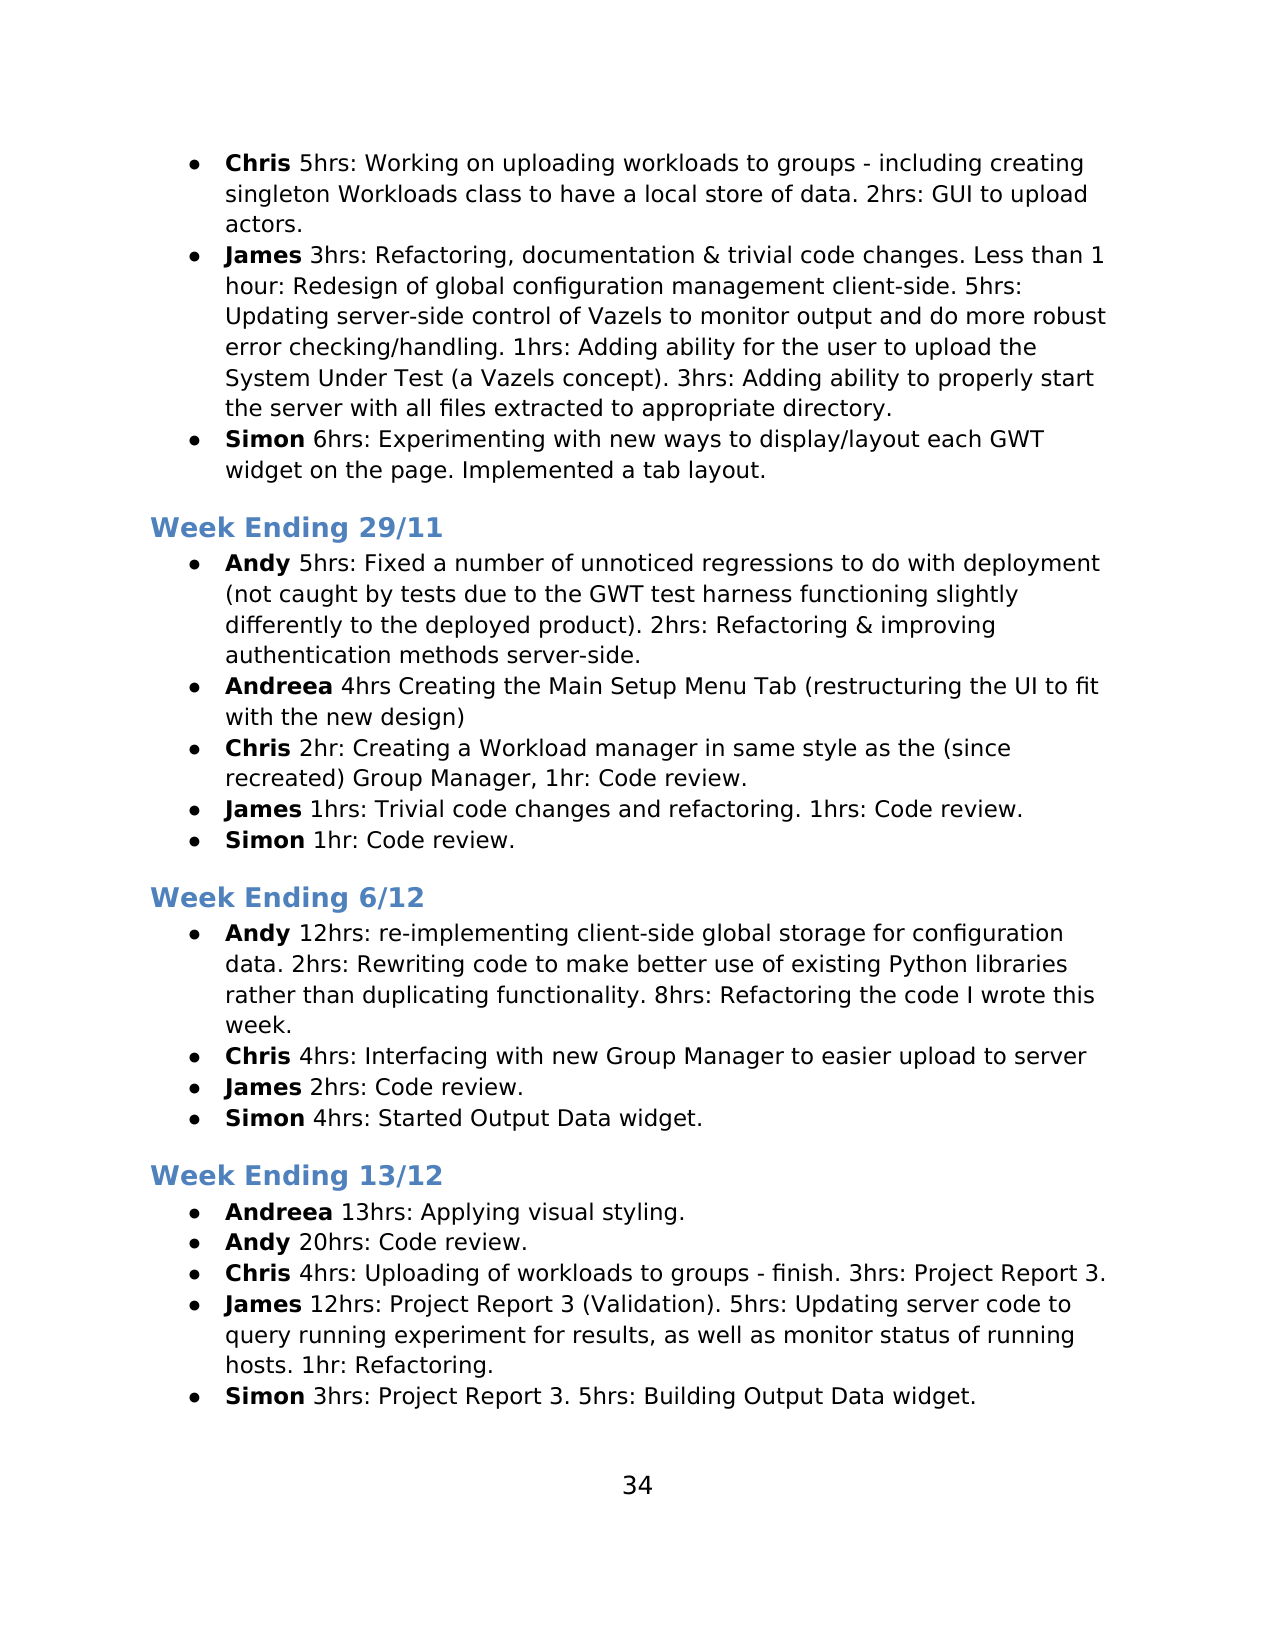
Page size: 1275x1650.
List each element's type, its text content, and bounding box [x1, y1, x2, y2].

subtitle Week Ending 13/12 [150, 1161, 1125, 1192]
list James 2hrs: Code review. [187, 1074, 1125, 1101]
list James 1hrs: Trivial code changes and refactoring. 1hrs: Code review. [187, 796, 1125, 823]
list Chris 5hrs: Working on uploading workloads to groups - including creating singleton Workloads class to have a local store of data. 2hrs: GUI to upload actors. [187, 150, 1125, 238]
list Simon 1hr: Code review. [187, 827, 1125, 854]
list James 12hrs: Project Report 3 (Validation). 5hrs: Updating server code to query running experiment for results, as well as monitor status of running hosts. 1hr: Refactoring. [187, 1291, 1125, 1379]
list Andy 20hrs: Code review. [187, 1229, 1125, 1256]
list James 3hrs: Refactoring, documentation & trivial code changes. Less than 1 hour: Redesign of global configuration management client-side. 5hrs: Updating server-side control of Vazels to monitor output and do more robust error checking/handling. 1hrs: Adding ability for the user to upload the System Under Test (a Vazels concept). 3hrs: Adding ability to properly start the server with all files extracted to appropriate directory. [187, 242, 1125, 422]
list Simon 4hrs: Started Output Data widget. [187, 1105, 1125, 1132]
subtitle Week Ending 6/12 [150, 883, 1125, 914]
subtitle Week Ending 29/11 [150, 512, 1125, 544]
list Simon 6hrs: Experimenting with new ways to display/layout each GWT widget on the page. Implemented a tab layout. [187, 426, 1125, 483]
list Andy 5hrs: Fixed a number of unnoticed regressions to do with deployment (not caught by tests due to the GWT test harness functioning slightly differently to the deployed product). 2hrs: Refactoring & improving authentication methods server-side. [187, 550, 1125, 669]
list Andreea 4hrs Creating the Main Setup Menu Tab (restructuring the UI to fit with the new design) [187, 673, 1125, 731]
list Chris 4hrs: Interfacing with new Group Manager to easier upload to server [187, 1043, 1125, 1070]
list Andreea 13hrs: Applying visual styling. [187, 1198, 1125, 1225]
list Chris 4hrs: Uploading of workloads to groups - finish. 3hrs: Project Report 3. [187, 1260, 1125, 1287]
list Simon 3hrs: Project Report 3. 5hrs: Building Output Data widget. [187, 1383, 1125, 1410]
list Chris 2hr: Creating a Workload manager in same style as the (since recreated) Group Manager, 1hr: Code review. [187, 734, 1125, 792]
list Andy 12hrs: re-implementing client-side global storage for configuration data. 2hrs: Rewriting code to make better use of existing Python libraries rather than duplicating functionality. 8hrs: Refactoring the code I wrote this week. [187, 920, 1125, 1039]
